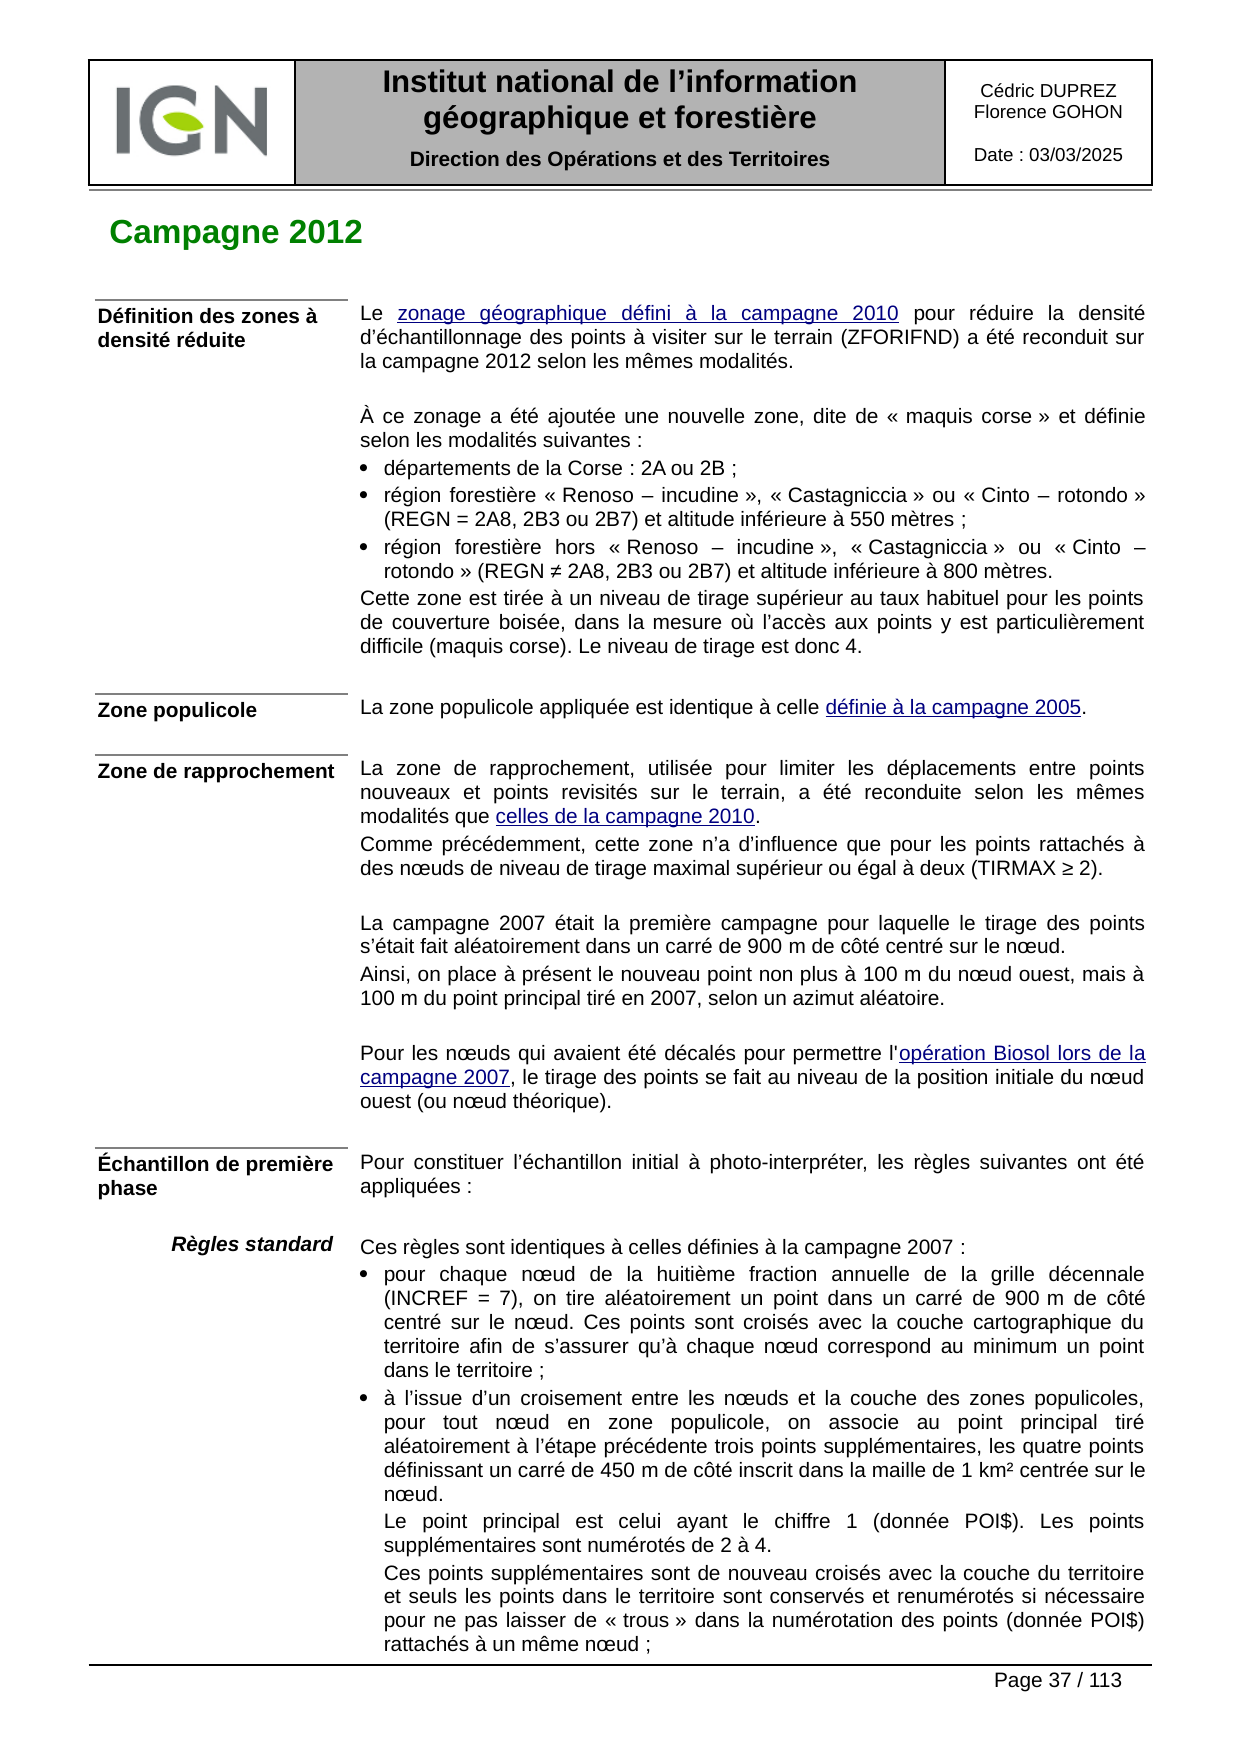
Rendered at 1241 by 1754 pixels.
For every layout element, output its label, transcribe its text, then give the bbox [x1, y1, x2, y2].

picture [91, 62, 293, 180]
table_cell Ces règles sont identiques à celles définies à la campagne 2007 : pour chaque nœud de la huitième fraction annuelle de la grille décennale (INCREF = 7), on tire aléatoirement un point dans un carré de 900 m de côté centré sur le nœud. Ces points sont croisés avec la couche cartographique du territoire afin de s’assurer qu’à chaque nœud correspond au minimum un point dans le territoire ; à l’issue d’un croisement entre les nœuds et la couche des zones populicoles, pour tout nœud en zone populicole, on associe au point principal tiré aléatoirement à l’étape précédente trois points supplémentaires, les quatre points définissant un carré de 450 m de côté inscrit dans la maille de 1 km² centrée sur le nœud. Le point principal est celui ayant le chiffre 1 (donnée POI$). Les points supplémentaires sont numérotés de 2 à 4. Ces points supplémentaires sont de nouveau croisés avec la couche du territoire et seuls les points dans le territoire sont conservés et renumérotés si nécessaire pour ne pas laisser de « trous » dans la numérotation des points (donnée POI$) rattachés à un même nœud ; à l’issue d’un croisement entre les nœuds et la couche des zones à densité réduite (ZFORIFND), pour tout nœud en zone de forêt de basse montagne (ZFORIFND = 3) ou de forêt de haute montagne (ZFORIFND = 6), on associe au point principal tiré aléatoirement à l’étape précédente un point supplémentaire, opposé diagonalement selon un carré de 450 m de côté inscrit dans la maille de 1 km² centrée sur le nœud ; on ajoute à chaque point principal (POI$ = 1) un transect de 1 km de long centré sur le point, pour la recherche d’intersection avec des formations linéaires (haies et alignements d’arbres). L’azimut du transect est calculé à partir de l’abscisse et de l’ordonnée du nœud dans la grille décennale auquel est rattaché le point principal, selon la formule suivante : le signe % représente l’opération « modulo » (résultat de la division entière). [354, 1231, 1152, 1662]
table_cell La zone populicole appliquée est identique à celle définie à la campagne 2005. [354, 692, 1152, 752]
table_cell Zone de rapprochement [89, 753, 354, 1146]
table_cell Zone populicole [89, 692, 354, 752]
table_cell Échantillon de première phase [89, 1146, 354, 1231]
table_cell La zone de rapprochement, utilisée pour limiter les déplacements entre points nouveaux et points revisités sur le terrain, a été reconduite selon les mêmes modalités que celles de la campagne 2010. Comme précédemment, cette zone n’a d’influence que pour les points rattachés à des nœuds de niveau de tirage maximal supérieur ou égal à deux (TIRMAX ≥ 2). La campagne 2007 était la première campagne pour laquelle le tirage des points s’était fait aléatoirement dans un carré de 900 m de côté centré sur le nœud. Ainsi, on place à présent le nouveau point non plus à 100 m du nœud ouest, mais à 100 m du point principal tiré en 2007, selon un azimut aléatoire. Pour les nœuds qui avaient été décalés pour permettre l'opération Biosol lors de la campagne 2007, le tirage des points se fait au niveau de la position initiale du nœud ouest (ou nœud théorique). [354, 753, 1152, 1146]
table_cell Règles standard [89, 1231, 354, 1662]
subtitle Campagne 2012 [88, 190, 1152, 271]
table_header Définition des zones à densité réduite [89, 298, 354, 692]
table_header Le zonage géographique défini à la campagne 2010 pour réduire la densité d’échantillonnage des points à visiter sur le terrain (ZFORIFND) a été reconduit sur la campagne 2012 selon les mêmes modalités. À ce zonage a été ajoutée une nouvelle zone, dite de « maquis corse » et définie selon les modalités suivantes : départements de la Corse : 2A ou 2B ; région forestière « Renoso – incudine », « Castagniccia » ou « Cinto – rotondo » (REGN = 2A8, 2B3 ou 2B7) et altitude inférieure à 550 mètres ; région forestière hors « Renoso – incudine », « Castagniccia » ou « Cinto – rotondo » (REGN ≠ 2A8, 2B3 ou 2B7) et altitude inférieure à 800 mètres. Cette zone est tirée à un niveau de tirage supérieur au taux habituel pour les points de couverture boisée, dans la mesure où l’accès aux points y est particulièrement difficile (maquis corse). Le niveau de tirage est donc 4. [354, 298, 1152, 692]
table_cell Pour constituer l’échantillon initial à photo-interpréter, les règles suivantes ont été appliquées : [354, 1146, 1152, 1231]
